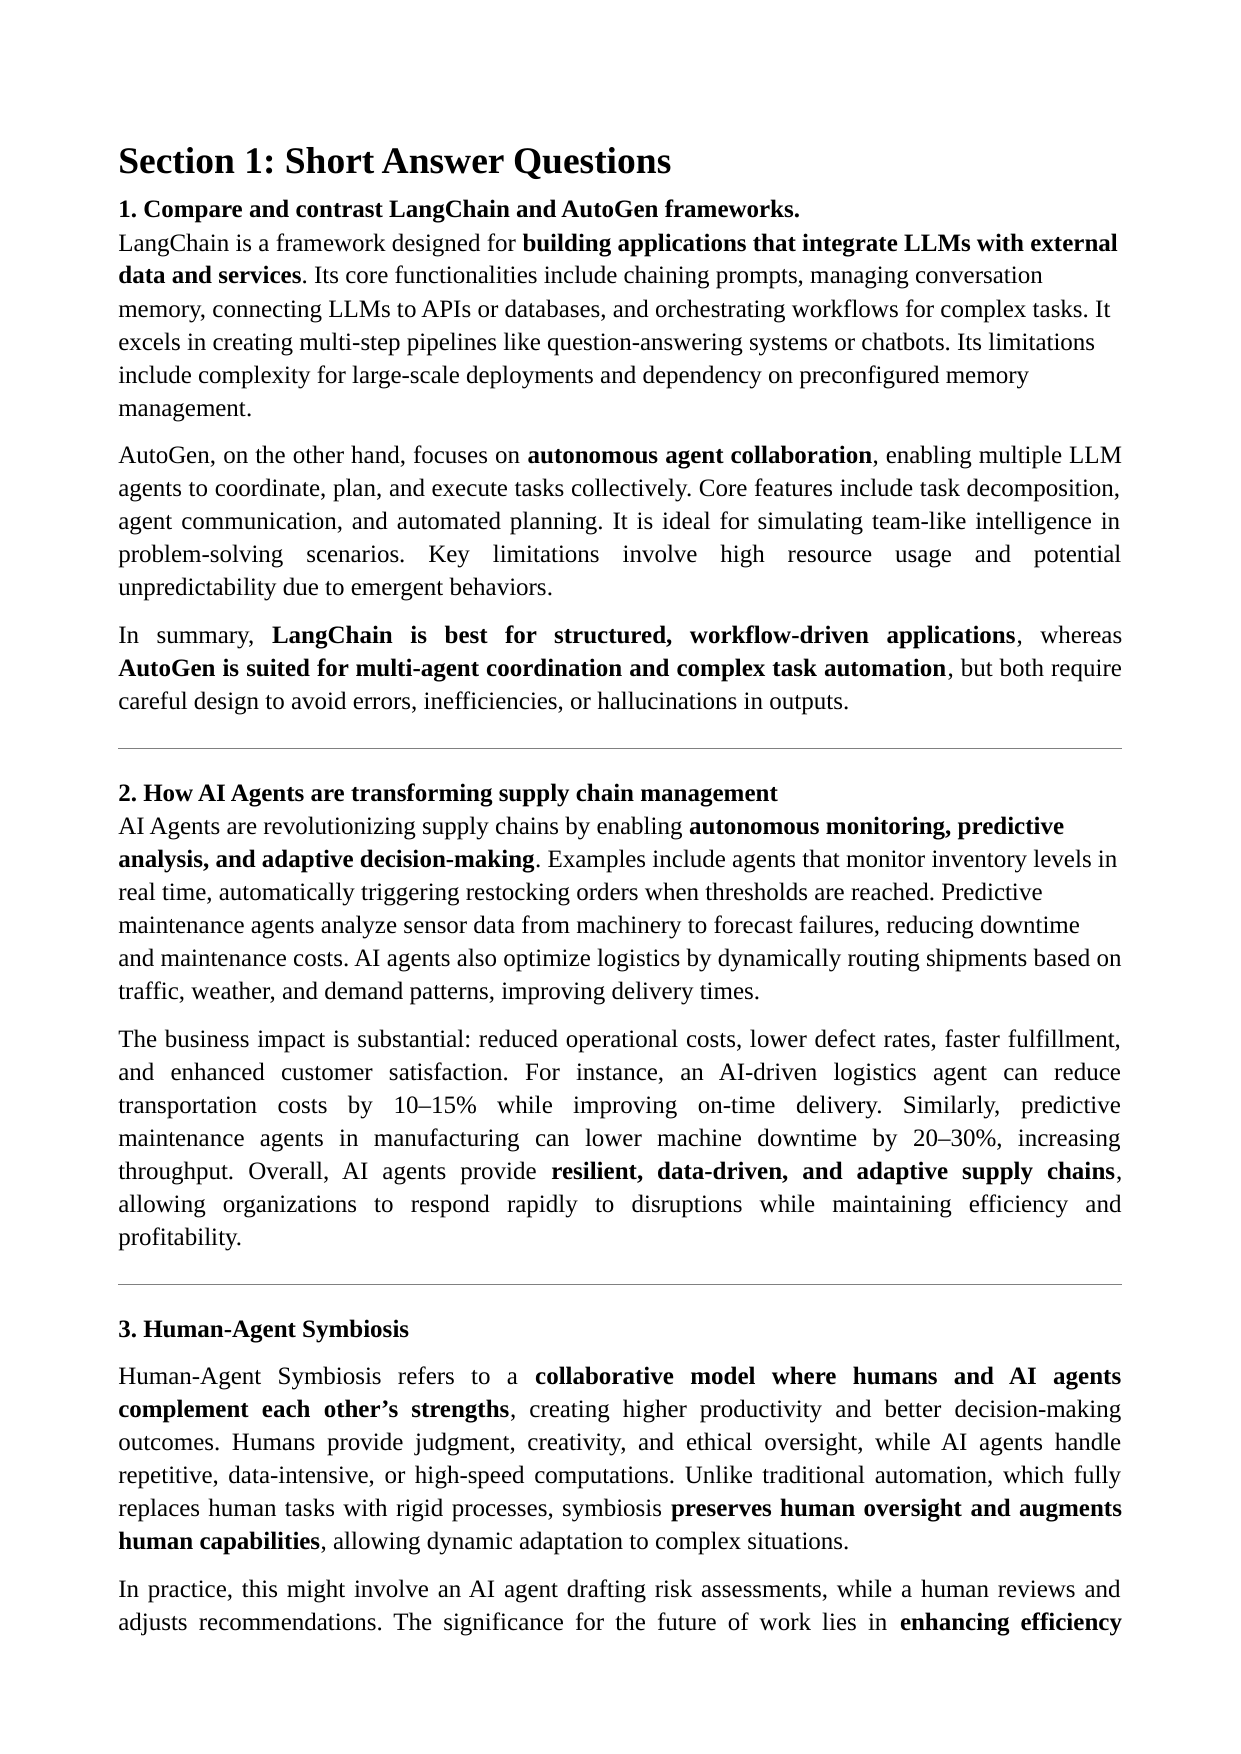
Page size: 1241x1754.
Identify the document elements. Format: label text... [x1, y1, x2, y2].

text In summary, LangChain is best for structured, workflow-driven applications, whereas AutoGen is suited for multi-agent coordination and complex task automation, but both require careful design to avoid errors, inefficiencies, or hallucinations in outputs. [118, 620, 1122, 715]
text 2. How AI Agents are transforming supply chain management AI Agents are revolutionizing supply chains by enabling autonomous monitoring, predictive analysis, and adaptive decision-making. Examples include agents that monitor inventory levels in real time, automatically triggering restocking orders when thresholds are reached. Predictive maintenance agents analyze sensor data from machinery to forecast failures, reducing downtime and maintenance costs. AI agents also optimize logistics by dynamically routing shipments based on traffic, weather, and demand patterns, improving delivery times. [118, 778, 1122, 1005]
text Human-Agent Symbiosis refers to a collaborative model where humans and AI agents complement each other’s strengths, creating higher productivity and better decision-making outcomes. Humans provide judgment, creativity, and ethical oversight, while AI agents handle repetitive, data-intensive, or high-speed computations. Unlike traditional automation, which fully replaces human tasks with rigid processes, symbiosis preserves human oversight and augments human capabilities, allowing dynamic adaptation to complex situations. [118, 1361, 1122, 1555]
text AutoGen, on the other hand, focuses on autonomous agent collaboration, enabling multiple LLM agents to coordinate, plan, and execute tasks collectively. Core features include task decomposition, agent communication, and automated planning. It is ideal for simulating team-like intelligence in problem-solving scenarios. Key limitations involve high resource usage and potential unpredictability due to emergent behaviors. [118, 440, 1122, 601]
text The business impact is substantial: reduced operational costs, lower defect rates, faster fulfillment, and enhanced customer satisfaction. For instance, an AI-driven logistics agent can reduce transportation costs by 10–15% while improving on-time delivery. Similarly, predictive maintenance agents in manufacturing can lower machine downtime by 20–30%, increasing throughput. Overall, AI agents provide resilient, data-driven, and adaptive supply chains, allowing organizations to respond rapidly to disruptions while maintaining efficiency and profitability. [118, 1024, 1122, 1251]
text 3. Human-Agent Symbiosis [118, 1314, 1122, 1342]
text 1. Compare and contrast LangChain and AutoGen frameworks. LangChain is a framework designed for building applications that integrate LLMs with external data and services. Its core functionalities include chaining prompts, managing conversation memory, connecting LLMs to APIs or databases, and orchestrating workflows for complex tasks. It excels in creating multi-step pipelines like question-answering systems or chatbots. Its limitations include complexity for large-scale deployments and dependency on preconfigured memory management. [118, 194, 1122, 421]
text In practice, this might involve an AI agent drafting risk assessments, while a human reviews and adjusts recommendations. The significance for the future of work lies in enhancing efficiency [118, 1574, 1122, 1636]
subtitle Section 1: Short Answer Questions [118, 139, 1122, 182]
